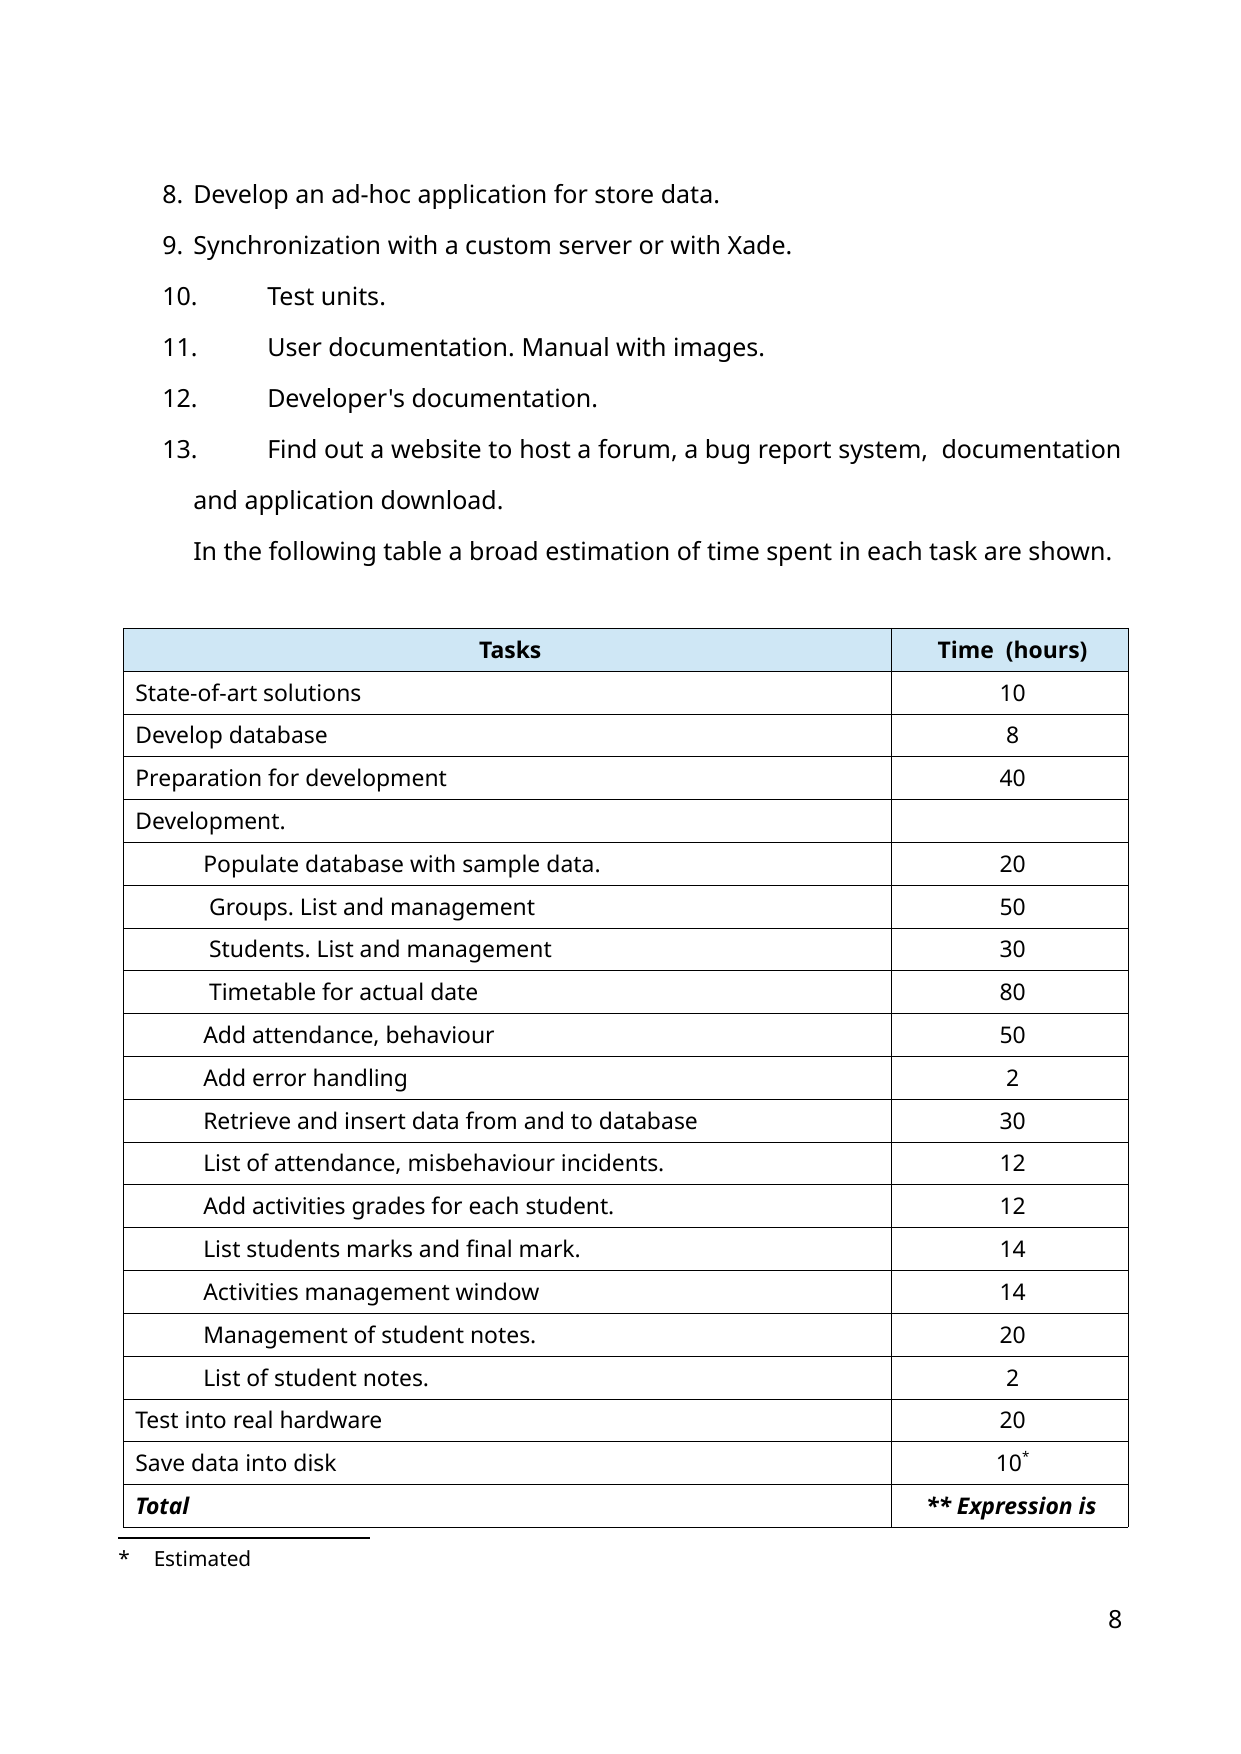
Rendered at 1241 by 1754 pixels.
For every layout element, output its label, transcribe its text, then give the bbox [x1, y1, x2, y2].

table_cell Save data into disk [124, 1442, 891, 1484]
table_header Time (hours) [892, 629, 1128, 671]
table_cell State-of-art solutions [124, 672, 891, 713]
table_cell Development. [124, 800, 891, 842]
table_cell 14 [892, 1271, 1128, 1313]
table_cell List of attendance, misbehaviour incidents. [124, 1143, 891, 1184]
table_cell Retrieve and insert data from and to database [124, 1100, 891, 1142]
table_cell Add error handling [124, 1057, 891, 1099]
table_cell Populate database with sample data. [124, 843, 891, 885]
table_cell 12 [892, 1185, 1128, 1227]
table_cell 12 [892, 1143, 1128, 1184]
table_cell 30 [892, 1100, 1128, 1142]
table_cell 20 [892, 1400, 1128, 1441]
list User documentation. Manual with images. [156, 329, 1122, 363]
list In the following table a broad estimation of time spent in each task are shown. [156, 534, 1122, 568]
table_cell 20 [892, 1314, 1128, 1356]
table_cell 8 [892, 715, 1128, 756]
table_cell List students marks and final mark. [124, 1228, 891, 1270]
table_cell 10 [892, 672, 1128, 713]
list Developer's documentation. [156, 381, 1122, 414]
list Develop an ad-hoc application for store data. [156, 176, 1122, 210]
table_cell [892, 800, 1128, 842]
table_cell Students. List and management [124, 929, 891, 970]
table_cell Add attendance, behaviour [124, 1014, 891, 1056]
table_header Tasks [124, 629, 891, 671]
table_cell Preparation for development [124, 757, 891, 799]
table_cell Activities management window [124, 1271, 891, 1313]
list Test units. [156, 278, 1122, 312]
table_cell Groups. List and management [124, 886, 891, 927]
table_cell 80 [892, 971, 1128, 1013]
table_cell 30 [892, 929, 1128, 970]
table_cell 50 [892, 886, 1128, 927]
table_cell Timetable for actual date [124, 971, 891, 1013]
table_cell 10 [892, 1442, 1128, 1484]
table_cell Develop database [124, 715, 891, 756]
table_cell 40 [892, 757, 1128, 799]
table_cell 394 [892, 1485, 1128, 1527]
table_cell 14 [892, 1228, 1128, 1270]
table_cell Add activities grades for each student. [124, 1185, 891, 1227]
list Synchronization with a custom server or with Xade. [156, 227, 1122, 261]
table_cell Management of student notes. [124, 1314, 891, 1356]
list Find out a website to host a forum, a bug report system, documentation and application download. [156, 432, 1122, 517]
table_cell Total [124, 1485, 891, 1527]
table_cell 2 [892, 1357, 1128, 1398]
table_cell Test into real hardware [124, 1400, 891, 1441]
table_cell 20 [892, 843, 1128, 885]
table_cell 2 [892, 1057, 1128, 1099]
table_cell 50 [892, 1014, 1128, 1056]
table_cell List of student notes. [124, 1357, 891, 1398]
